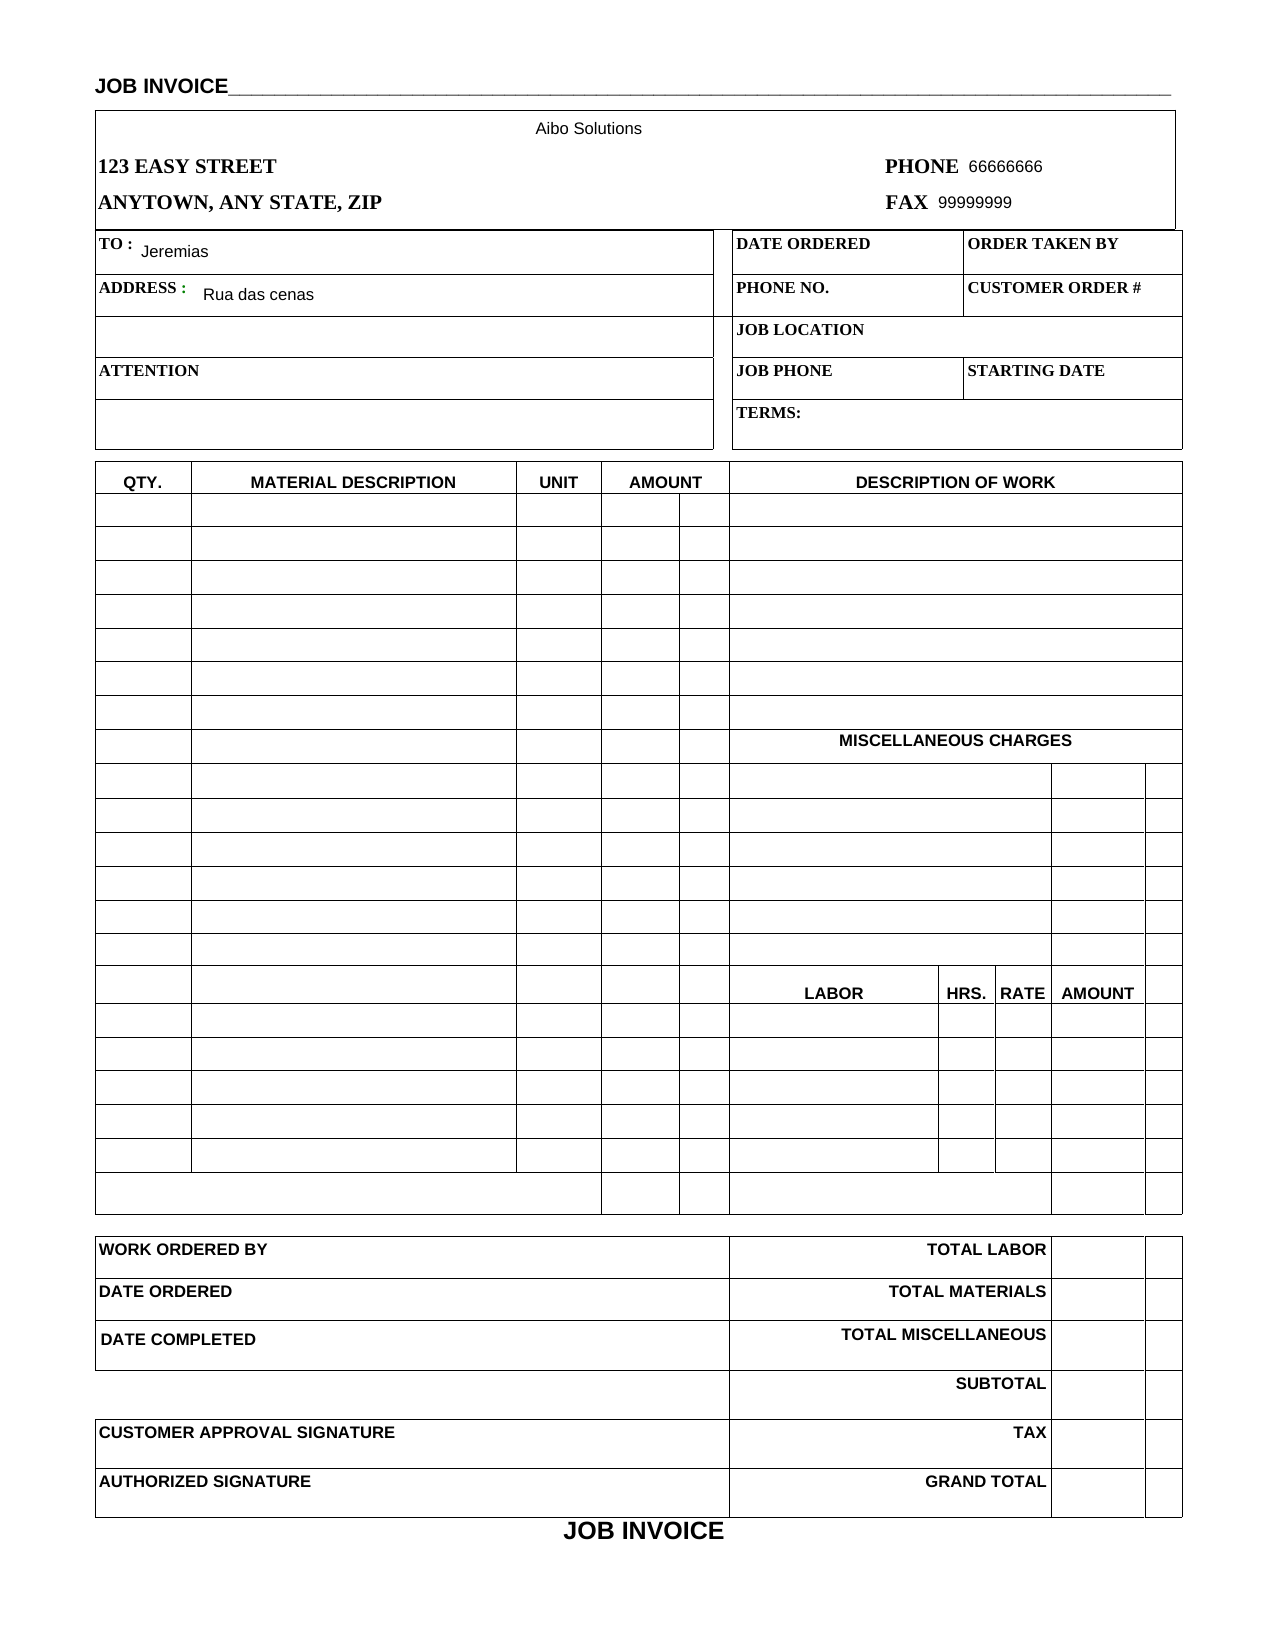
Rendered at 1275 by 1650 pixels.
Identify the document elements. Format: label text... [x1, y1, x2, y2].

table_cell [939, 1004, 994, 1037]
table_cell [602, 867, 679, 900]
table_cell [1052, 934, 1144, 965]
table_cell [714, 317, 732, 357]
table_cell [730, 1071, 938, 1104]
table_cell [1146, 1004, 1182, 1037]
table_cell [1052, 1237, 1144, 1278]
table_cell [517, 629, 601, 661]
table_cell [1052, 1071, 1144, 1104]
text JOB INVOICE [107, 1518, 1181, 1545]
table_header QTY. [96, 462, 191, 493]
table_cell [680, 833, 729, 866]
table_cell [680, 1038, 729, 1070]
table_cell [1052, 1371, 1144, 1419]
table_cell [939, 1139, 994, 1172]
table_cell [680, 764, 729, 798]
table_cell [96, 629, 191, 661]
table_cell [602, 1004, 679, 1037]
table_cell [1146, 1071, 1182, 1104]
table_cell [680, 730, 729, 763]
table_cell [1052, 1469, 1144, 1517]
table_cell [730, 833, 1051, 866]
table_cell TOTAL LABOR [730, 1237, 1051, 1278]
table_cell [517, 934, 601, 965]
table_cell [1145, 1215, 1182, 1236]
table_cell [996, 1038, 1051, 1070]
table_cell [1052, 901, 1144, 933]
table_cell [730, 1004, 938, 1037]
table_cell [192, 934, 516, 965]
table_cell [192, 966, 516, 1003]
table_cell [192, 799, 516, 832]
table_cell [1052, 867, 1144, 900]
table_cell [680, 561, 729, 594]
table_cell [96, 966, 191, 1003]
table_cell [517, 799, 601, 832]
table_cell [729, 1215, 1051, 1236]
table_cell [96, 730, 191, 763]
table_cell [1052, 799, 1144, 832]
table_cell [680, 1105, 729, 1138]
table_cell [1146, 799, 1182, 832]
table_cell [1146, 1139, 1182, 1172]
table_cell ADDRESS : [96, 275, 713, 316]
table_cell [680, 934, 729, 965]
table_cell [996, 1004, 1051, 1037]
table_cell [192, 901, 516, 933]
table_cell [96, 934, 191, 965]
text [1147, 190, 1172, 214]
table_cell [96, 1173, 601, 1214]
table_cell [1146, 1371, 1182, 1419]
table_cell [517, 833, 601, 866]
table_cell [517, 764, 601, 798]
table_cell [730, 527, 1182, 560]
table_cell [730, 867, 1051, 900]
table_cell [192, 833, 516, 866]
table_cell [939, 1105, 994, 1138]
table_cell LABOR [730, 966, 938, 1003]
table_cell AMOUNT [1052, 966, 1144, 1003]
table_cell [680, 966, 729, 1003]
table_header DESCRIPTION OF WORK [730, 462, 1182, 493]
table_cell MISCELLANEOUS CHARGES [730, 730, 1182, 763]
table_cell [730, 629, 1182, 661]
table_cell [602, 494, 679, 526]
table_cell [517, 527, 601, 560]
table_cell AUTHORIZED SIGNATURE [96, 1469, 729, 1517]
table_cell [1146, 1321, 1182, 1370]
table_cell [602, 1071, 679, 1104]
table_cell [602, 629, 679, 661]
table_cell [939, 1071, 994, 1104]
table_cell HRS. [939, 966, 994, 1003]
table_cell [517, 595, 601, 628]
table_cell [517, 696, 601, 729]
table_cell [730, 901, 1051, 933]
table_cell [680, 662, 729, 695]
table_header UNIT [517, 462, 601, 493]
table_cell WORK ORDERED BY [96, 1237, 729, 1278]
table_cell [95, 1371, 729, 1419]
table_cell [680, 1173, 729, 1214]
table_cell [1146, 1237, 1182, 1278]
table_cell [517, 1071, 601, 1104]
text ANYTOWN, ANY STATE, ZIP FAX [98, 190, 934, 214]
table_cell [96, 1004, 191, 1037]
table_cell [192, 1071, 516, 1104]
table_cell [714, 358, 732, 399]
table_cell [192, 561, 516, 594]
table_cell [96, 561, 191, 594]
table_cell GRAND TOTAL [730, 1469, 1051, 1517]
table_cell [192, 730, 516, 763]
table_cell [96, 1139, 191, 1172]
table_cell CUSTOMER ORDER # [964, 275, 1182, 316]
table_cell [1146, 833, 1182, 866]
table_cell [1052, 1321, 1144, 1370]
table_header AMOUNT [602, 462, 729, 493]
table_cell [602, 730, 679, 763]
table_cell [680, 595, 729, 628]
table_cell [602, 561, 679, 594]
table_cell [602, 901, 679, 933]
table_cell [517, 561, 601, 594]
table_cell [602, 662, 679, 695]
table_cell [517, 1038, 601, 1070]
table_cell [996, 1105, 1051, 1138]
table_cell [192, 1038, 516, 1070]
table_cell [96, 400, 713, 449]
table_cell DATE COMPLETED [96, 1321, 729, 1370]
table_cell [192, 696, 516, 729]
table_cell [1146, 1038, 1182, 1070]
table_cell [730, 1105, 938, 1138]
table_cell [1146, 934, 1182, 965]
table_cell [680, 527, 729, 560]
table_cell [680, 867, 729, 900]
table_cell [96, 1071, 191, 1104]
table_cell [714, 399, 732, 449]
table_cell [602, 696, 679, 729]
table_cell [680, 1004, 729, 1037]
table_cell [602, 595, 679, 628]
table_cell [730, 1173, 1051, 1214]
table_cell [602, 1173, 679, 1214]
table_cell [730, 494, 1182, 526]
table_cell [602, 1105, 679, 1138]
table_cell [680, 696, 729, 729]
table_cell [680, 901, 729, 933]
table_cell [730, 799, 1051, 832]
table_cell [1146, 867, 1182, 900]
table_cell [1146, 901, 1182, 933]
table_cell [192, 764, 516, 798]
table_cell [602, 833, 679, 866]
table_cell [517, 1105, 601, 1138]
table_cell [1146, 1279, 1182, 1320]
table_cell [730, 1139, 938, 1172]
table_cell [730, 595, 1182, 628]
table_cell TERMS: [733, 400, 1182, 449]
table_cell [730, 696, 1182, 729]
table_cell [996, 1071, 1051, 1104]
table_cell [192, 1139, 516, 1172]
table_cell [96, 494, 191, 526]
table_cell [601, 1215, 729, 1236]
table_cell [714, 274, 732, 316]
table_cell [602, 764, 679, 798]
table_cell [517, 494, 601, 526]
table_cell [192, 629, 516, 661]
table_cell [1051, 1215, 1144, 1236]
table_cell [96, 527, 191, 560]
table_cell [517, 1004, 601, 1037]
table_cell [602, 1038, 679, 1070]
table_header [714, 230, 732, 274]
table_cell [96, 1105, 191, 1138]
table_cell [96, 317, 713, 357]
table_cell [730, 764, 1051, 798]
table_cell [96, 595, 191, 628]
table_cell [517, 867, 601, 900]
table_cell [96, 764, 191, 798]
table_cell [1146, 966, 1182, 1003]
table_cell [1052, 833, 1144, 866]
table_cell [602, 1139, 679, 1172]
text 123 EASY STREET PHONE [98, 155, 1172, 178]
table_cell SUBTOTAL [730, 1371, 1051, 1419]
table_cell [96, 799, 191, 832]
table_cell [96, 867, 191, 900]
table_cell [1052, 1420, 1144, 1468]
table_cell [680, 494, 729, 526]
table_cell CUSTOMER APPROVAL SIGNATURE [96, 1420, 729, 1468]
table_cell [96, 1038, 191, 1070]
table_cell [192, 1004, 516, 1037]
table_header DATE ORDERED [733, 231, 963, 274]
table_cell JOB LOCATION [733, 317, 1182, 357]
table_cell [517, 730, 601, 763]
table_cell [1146, 1420, 1182, 1468]
table_cell [1052, 1279, 1144, 1320]
table_cell [96, 901, 191, 933]
table_cell [192, 595, 516, 628]
table_cell [939, 1038, 994, 1070]
table_cell [730, 934, 1051, 965]
table_cell [517, 662, 601, 695]
table_cell [680, 799, 729, 832]
table_cell STARTING DATE [964, 358, 1182, 399]
table_cell [602, 799, 679, 832]
table_cell TOTAL MISCELLANEOUS [730, 1321, 1051, 1370]
table_cell [192, 527, 516, 560]
table_cell [1052, 1105, 1144, 1138]
table_cell [1052, 1038, 1144, 1070]
table_cell [730, 561, 1182, 594]
table_cell [1052, 764, 1144, 798]
table_header MATERIAL DESCRIPTION [192, 462, 516, 493]
table_cell [517, 966, 601, 1003]
table_cell JOB PHONE [733, 358, 963, 399]
table_cell [1146, 1469, 1182, 1517]
table_cell [96, 662, 191, 695]
table_cell [192, 1105, 516, 1138]
table_cell [192, 867, 516, 900]
table_cell [1146, 1173, 1182, 1214]
table_cell [192, 662, 516, 695]
table_cell TAX [730, 1420, 1051, 1468]
table_cell DATE ORDERED [96, 1279, 729, 1320]
table_cell [1052, 1004, 1144, 1037]
table_cell [602, 527, 679, 560]
table_cell [96, 696, 191, 729]
table_cell [730, 1038, 938, 1070]
table_cell [1146, 1105, 1182, 1138]
table_cell [1146, 764, 1182, 798]
table_header ORDER TAKEN BY [964, 231, 1182, 274]
table_cell [517, 901, 601, 933]
table_cell [602, 966, 679, 1003]
table_cell [1052, 1173, 1144, 1214]
table_cell [517, 1139, 601, 1172]
table_cell [730, 662, 1182, 695]
table_cell [996, 1139, 1051, 1172]
table_cell PHONE NO. [733, 275, 963, 316]
table_cell RATE [996, 966, 1051, 1003]
table_cell [602, 934, 679, 965]
table_cell [95, 1215, 601, 1236]
table_cell ATTENTION [96, 358, 713, 399]
table_header TO : TO: [96, 231, 713, 274]
table_cell [96, 833, 191, 866]
table_cell [680, 629, 729, 661]
table_cell [680, 1139, 729, 1172]
table_cell [680, 1071, 729, 1104]
table_cell TOTAL MATERIALS [730, 1279, 1051, 1320]
table_cell [1052, 1139, 1144, 1172]
table_cell [192, 494, 516, 526]
